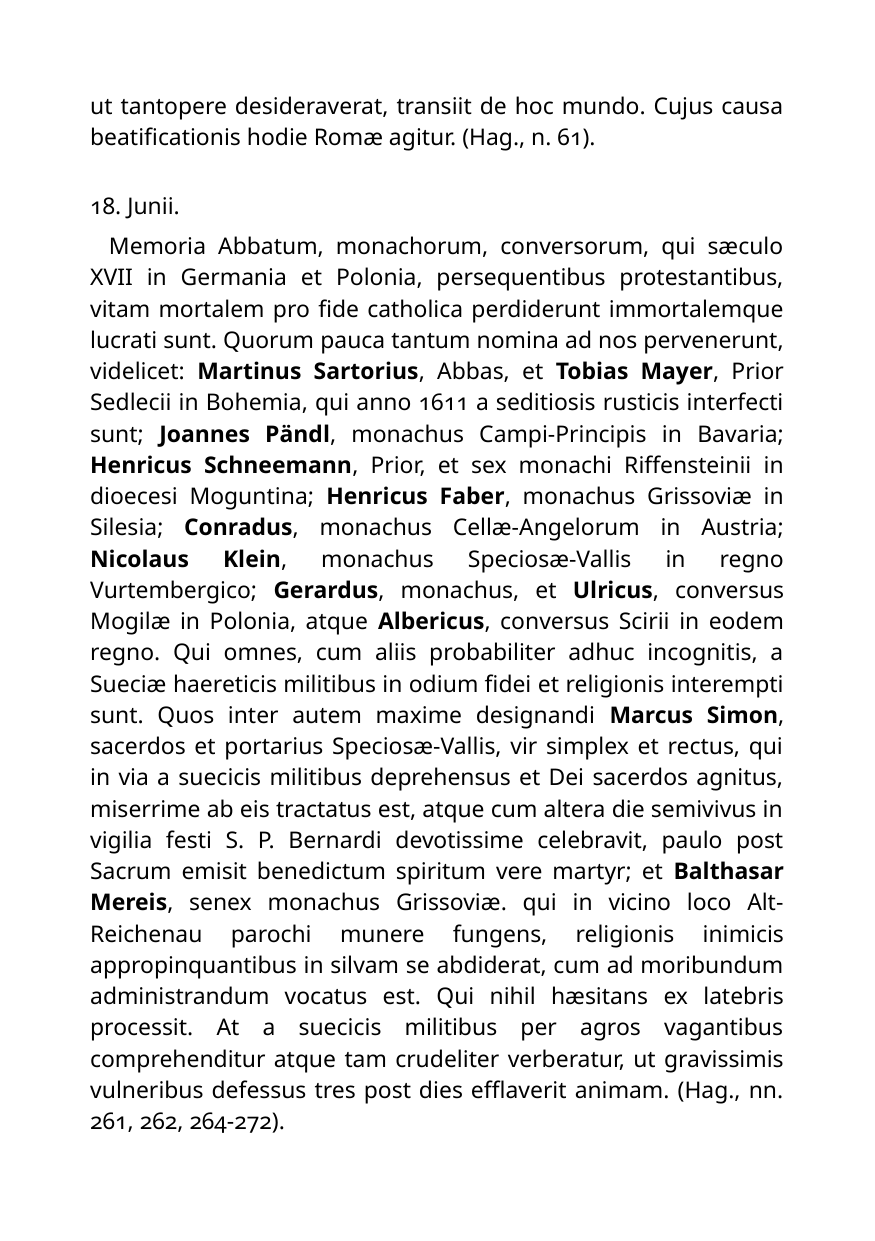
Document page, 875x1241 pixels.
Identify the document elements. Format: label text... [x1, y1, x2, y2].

text ut tantopere desideraverat, transiit de hoc mundo. Cujus causa beatificationis hodie Romæ agitur. (Hag., n. 61). [90, 90, 784, 152]
text Memoria Abbatum, monachorum, conversorum, qui sæculo XVII in Germania et Polonia, persequentibus protestantibus, vitam mortalem pro fide catholica perdiderunt immortalemque lucrati sunt. Quorum pauca tantum nomina ad nos pervenerunt, videlicet: Martinus Sartorius, Abbas, et Tobias Mayer, Prior Sedlecii in Bohemia, qui anno 1611 a seditiosis rusticis interfecti sunt; Joannes Pändl, monachus Campi-Principis in Bavaria; Henricus Schneemann, Prior, et sex monachi Riffensteinii in dioecesi Moguntina; Henricus Faber, monachus Grissoviæ in Silesia; Conradus, monachus Cellæ-Angelorum in Austria; Nicolaus Klein, monachus Speciosæ-Vallis in regno Vurtembergico; Gerardus, monachus, et Ulricus, conversus Mogilæ in Polonia, atque Albericus, conversus Scirii in eodem regno. Qui omnes, cum aliis probabiliter adhuc incognitis, a Sueciæ haereticis militibus in odium fidei et religionis interempti sunt. Quos inter autem maxime designandi Marcus Simon, sacerdos et portarius Speciosæ-Vallis, vir simplex et rectus, qui in via a suecicis militibus deprehensus et Dei sacerdos agnitus, miserrime ab eis tractatus est, atque cum altera die semivivus in vigilia festi S. P. Bernardi devotissime celebravit, paulo post Sacrum emisit benedictum spiritum vere martyr; et Balthasar Mereis, senex monachus Grissoviæ. qui in vicino loco Alt-Reichenau parochi munere fungens, religionis inimicis appropinquantibus in silvam se abdiderat, cum ad moribundum administrandum vocatus est. Qui nihil hæsitans ex latebris processit. At a suecicis militibus per agros vagantibus comprehenditur atque tam crudeliter verberatur, ut gravissimis vulneribus defessus tres post dies efflaverit animam. (Hag., nn. 261, 262, 264-272). [90, 230, 784, 1136]
text 18. Junii. [90, 190, 784, 221]
